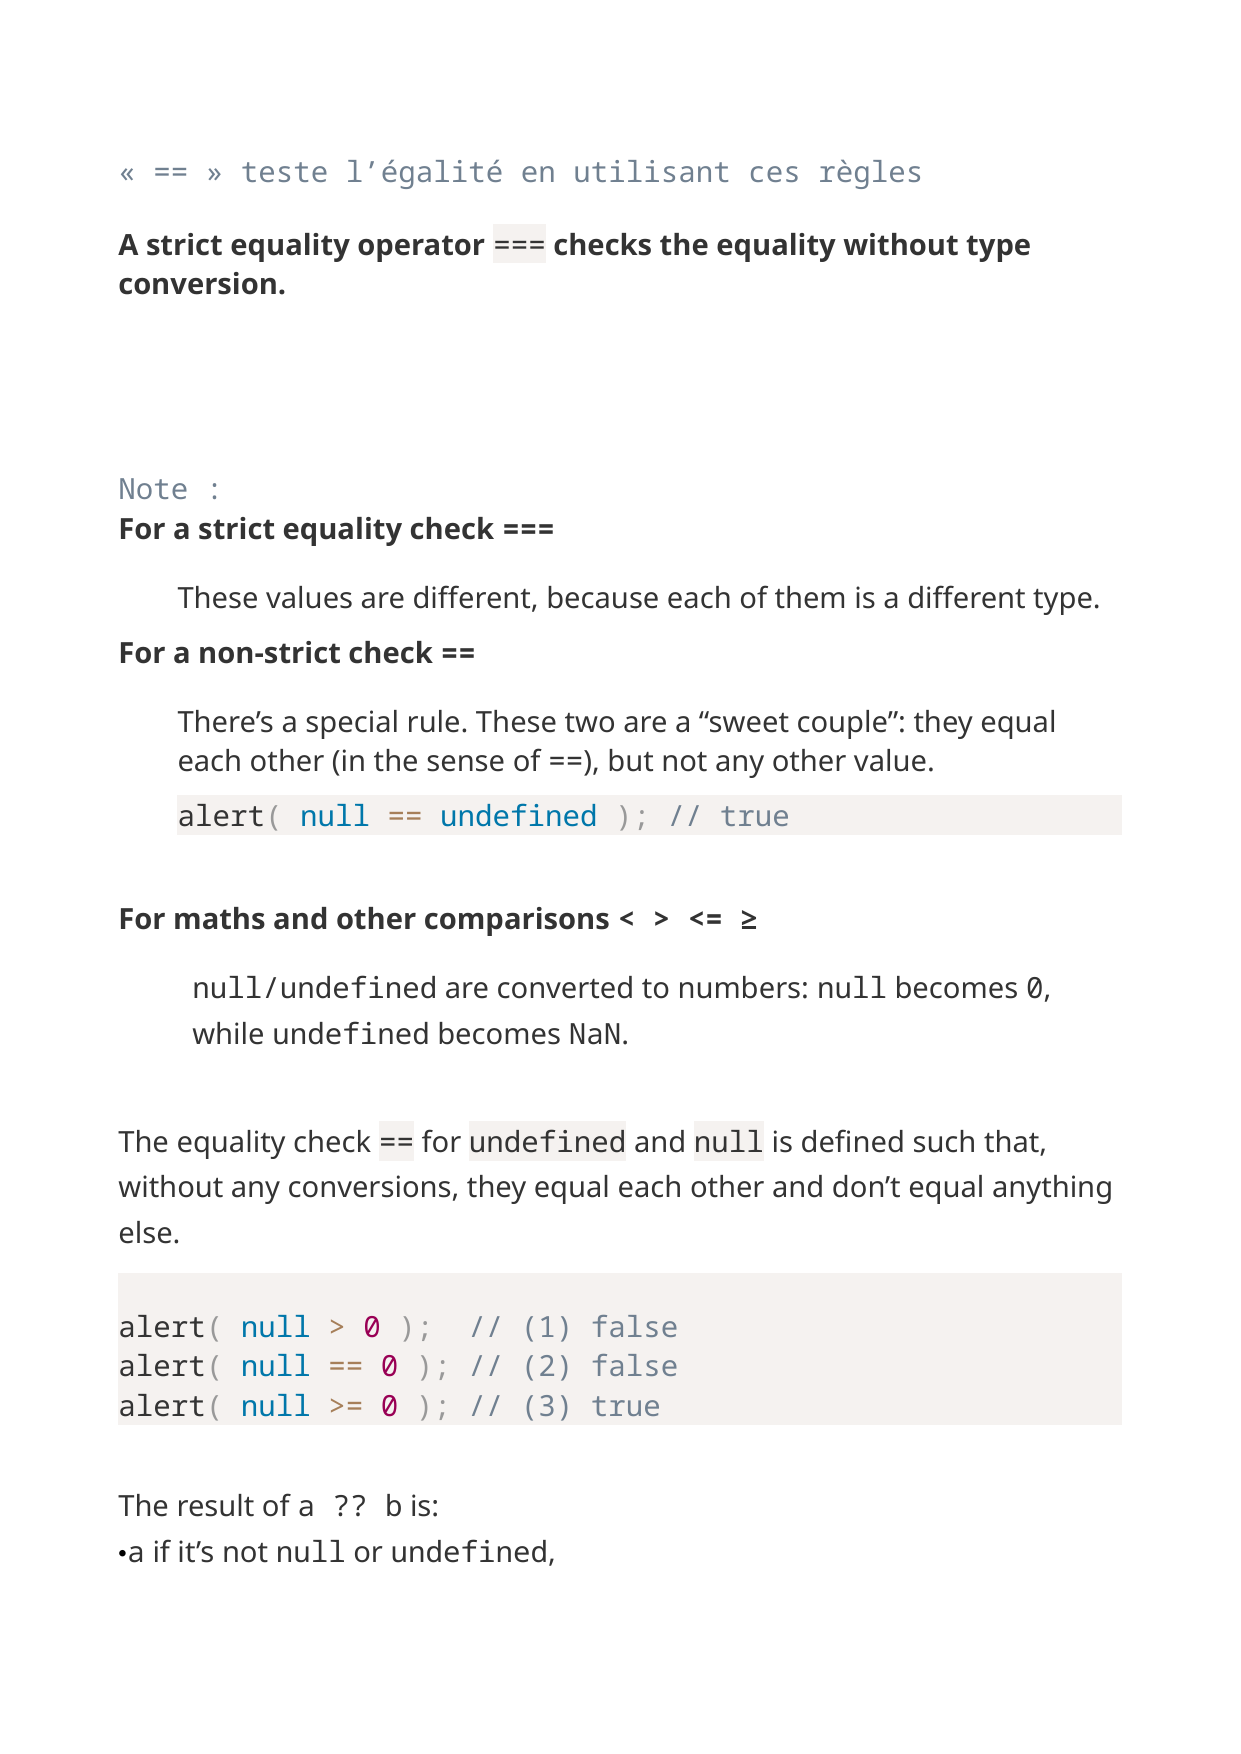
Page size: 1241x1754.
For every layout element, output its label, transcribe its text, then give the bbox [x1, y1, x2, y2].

text The equality check == for undefined and null is defined such that, without any conversions, they equal each other and don’t equal anything else. [118, 1121, 1122, 1252]
list There’s a special rule. These two are a “sweet couple”: they equal each other (in the sense of ==), but not any other value. [177, 701, 1122, 780]
subtitle For maths and other comparisons < > <= ≥ [118, 898, 1122, 938]
list These values are different, because each of them is a different type. [177, 577, 1122, 617]
text A strict equality operator === checks the equality without type conversion. [118, 224, 1122, 303]
subtitle For a strict equality check === [118, 508, 1122, 548]
text alert( null >= 0 ); // (3) true [118, 1385, 1122, 1425]
text The result of a ?? b is: [118, 1486, 1122, 1525]
text alert( null > 0 ); // (1) false [118, 1306, 1122, 1346]
text alert( null == undefined ); // true [177, 795, 1122, 835]
text « == » teste l’égalité en utilisant ces règles [118, 151, 1122, 191]
text null/undefined are converted to numbers: null becomes 0, while undefined becomes NaN. [118, 967, 1122, 1053]
text Note : [118, 468, 1122, 508]
subtitle For a non-strict check == [118, 632, 1122, 672]
text alert( null == 0 ); // (2) false [118, 1346, 1122, 1385]
list a if it’s not null or undefined, [118, 1531, 1122, 1571]
